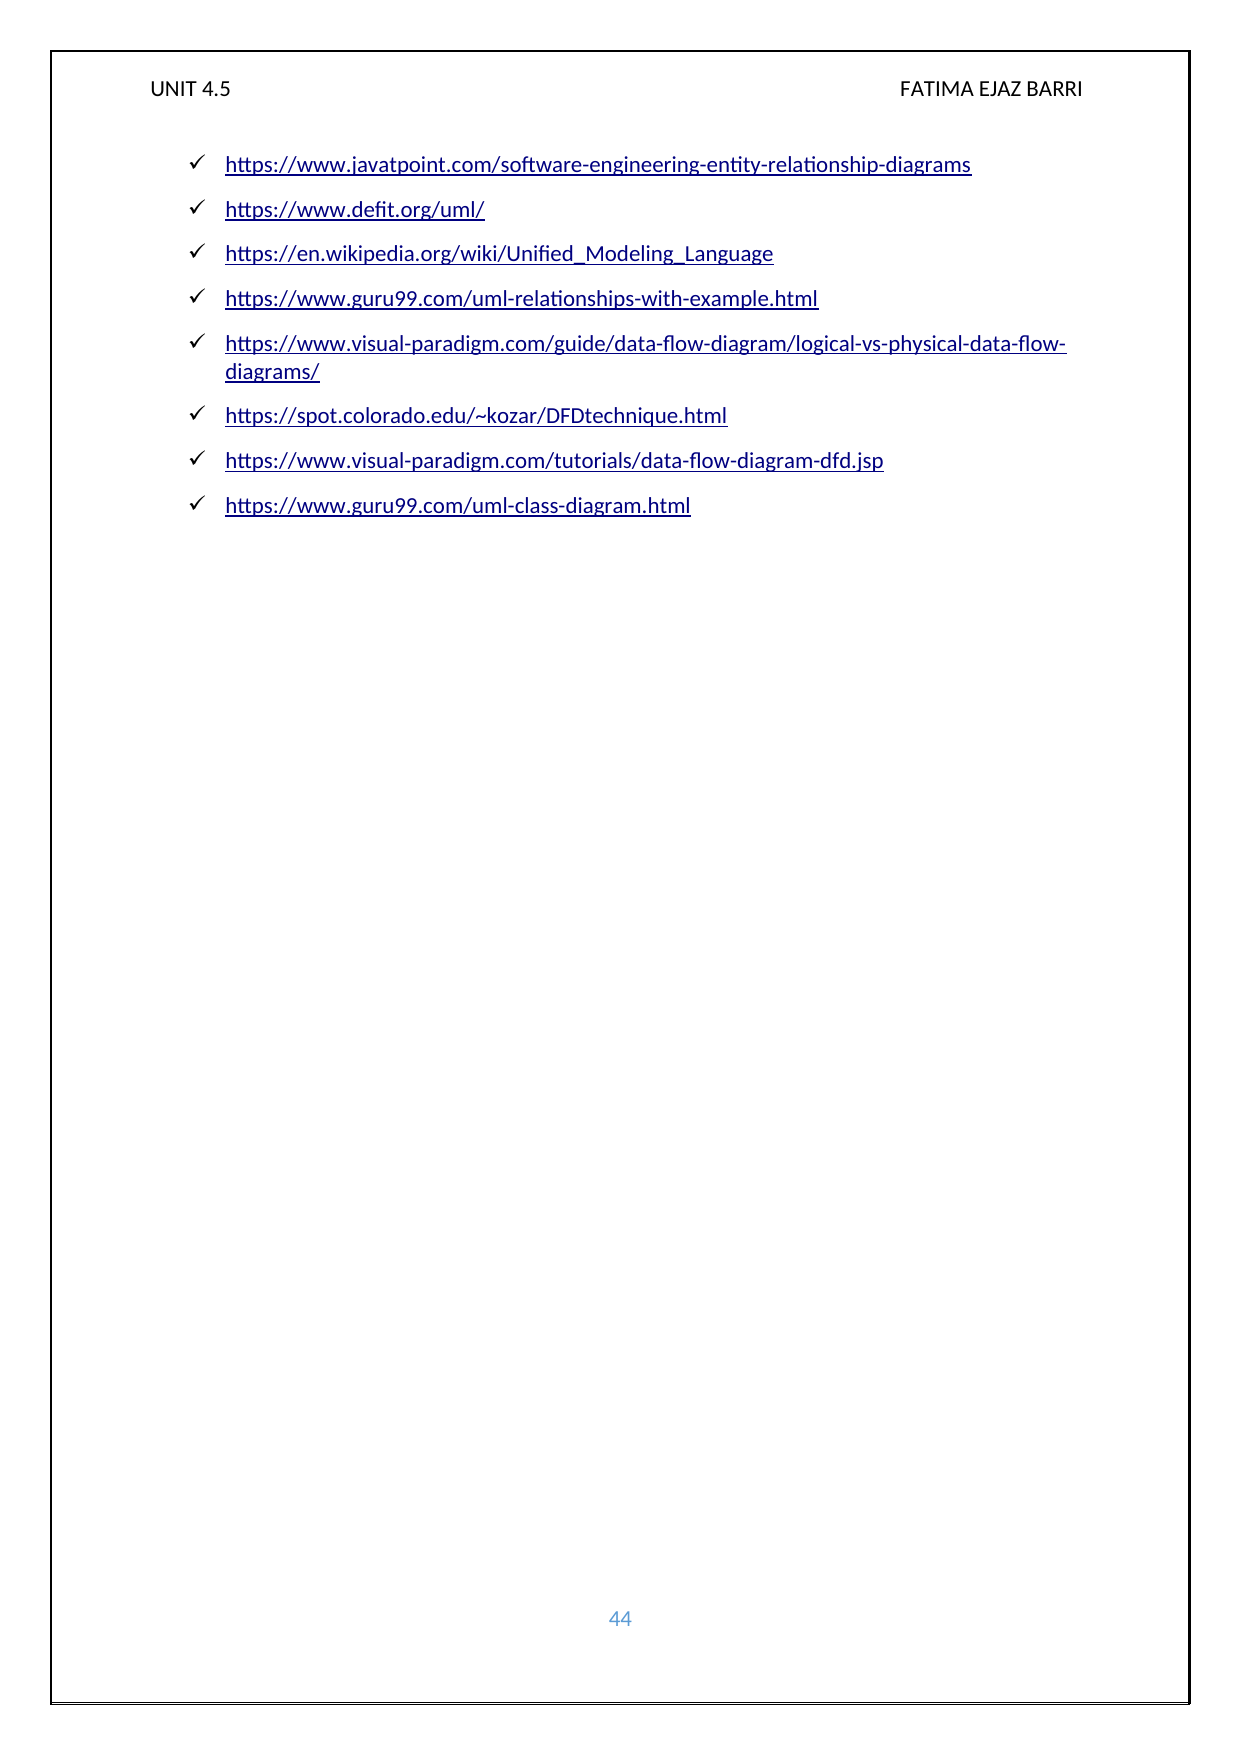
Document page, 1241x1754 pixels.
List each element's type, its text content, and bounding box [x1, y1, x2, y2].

list https://en.wikipedia.org/wiki/Unified_Modeling_Language [188, 239, 1090, 268]
list https://www.guru99.com/uml-relationships-with-example.html [188, 284, 1090, 312]
list https://www.guru99.com/uml-class-diagram.html [188, 491, 1090, 519]
list https://www.defit.org/uml/ [188, 195, 1090, 223]
list https://spot.colorado.edu/~kozar/DFDtechnique.html [188, 402, 1090, 430]
list https://www.visual-paradigm.com/guide/data-flow-diagram/logical-vs-physical-data-flow-diagrams/ [188, 329, 1090, 385]
list https://www.javatpoint.com/software-engineering-entity-relationship-diagrams [188, 150, 1090, 178]
list https://www.visual-paradigm.com/tutorials/data-flow-diagram-dfd.jsp [188, 446, 1090, 474]
